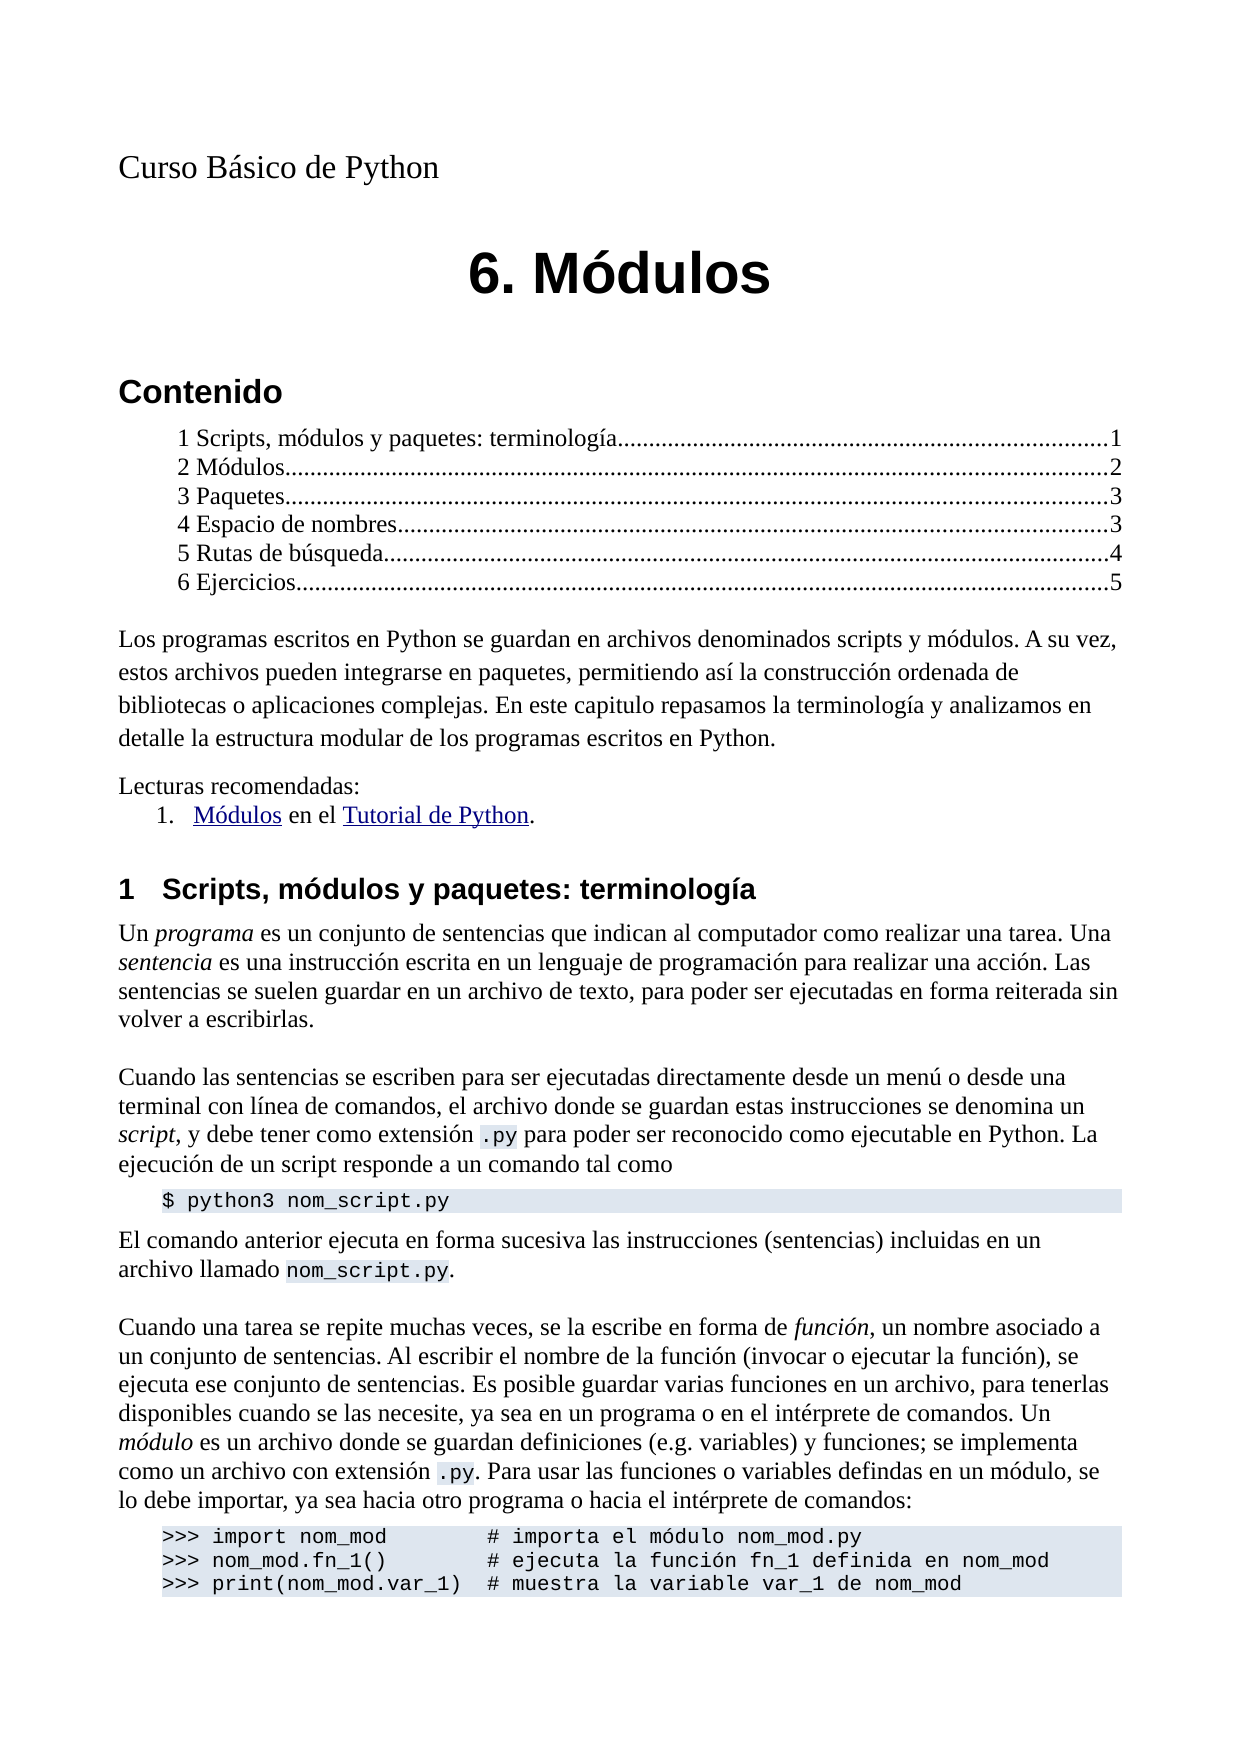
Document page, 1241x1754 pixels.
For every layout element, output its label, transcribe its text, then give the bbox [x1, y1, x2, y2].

text Los programas escritos en Python se guardan en archivos denominados scripts y módulos. A su vez, estos archivos pueden integrarse en paquetes, permitiendo así la construcción ordenada de bibliotecas o aplicaciones complejas. En este capitulo repasamos la terminología y analizamos en detalle la estructura modular de los programas escritos en Python. [118, 624, 1122, 752]
text 1 Scripts, módulos y paquetes: terminología 1 [177, 423, 1122, 452]
text 5 Rutas de búsqueda 4 [177, 538, 1122, 567]
text $ python3 nom_script.py [162, 1189, 1122, 1213]
text >>> nom_mod.fn_1() # ejecuta la función fn_1 definida en nom_mod [162, 1549, 1122, 1573]
text Cuando las sentencias se escriben para ser ejecutadas directamente desde un menú o desde una terminal con línea de comandos, el archivo donde se guardan estas instrucciones se denomina un script, y debe tener como extensión .py para poder ser reconocido como ejecutable en Python. La ejecución de un script responde a un comando tal como [118, 1062, 1122, 1178]
text El comando anterior ejecuta en forma sucesiva las instrucciones (sentencias) incluidas en un archivo llamado nom_script.py. [118, 1225, 1122, 1283]
text >>> print(nom_mod.var_1) # muestra la variable var_1 de nom_mod [162, 1573, 1122, 1597]
text 3 Paquetes 3 [177, 481, 1122, 509]
text Curso Básico de Python [118, 147, 1122, 185]
text Un programa es un conjunto de sentencias que indican al computador como realizar una tarea. Una sentencia es una instrucción escrita en un lenguaje de programación para realizar una acción. Las sentencias se suelen guardar en un archivo de texto, para poder ser ejecutadas en forma reiterada sin volver a escribirlas. [118, 918, 1122, 1033]
subtitle Scripts, módulos y paquetes: terminología [118, 872, 1122, 906]
text >>> import nom_mod # importa el módulo nom_mod.py [162, 1526, 1122, 1549]
text Lecturas recomendadas: [118, 771, 1122, 800]
subtitle Contenido [118, 372, 1122, 411]
text 4 Espacio de nombres 3 [177, 509, 1122, 538]
text 2 Módulos 2 [177, 452, 1122, 481]
list Módulos en el Tutorial de Python. [156, 800, 1122, 829]
title 6. Módulos [118, 239, 1122, 306]
text Cuando una tarea se repite muchas veces, se la escribe en forma de función, un nombre asociado a un conjunto de sentencias. Al escribir el nombre de la función (invocar o ejecutar la función), se ejecuta ese conjunto de sentencias. Es posible guardar varias funciones en un archivo, para tenerlas disponibles cuando se las necesite, ya sea en un programa o en el intérprete de comandos. Un módulo es un archivo donde se guardan definiciones (e.g. variables) y funciones; se implementa como un archivo con extensión .py. Para usar las funciones o variables defindas en un módulo, se lo debe importar, ya sea hacia otro programa o hacia el intérprete de comandos: [118, 1312, 1122, 1514]
text 6 Ejercicios 5 [177, 567, 1122, 596]
